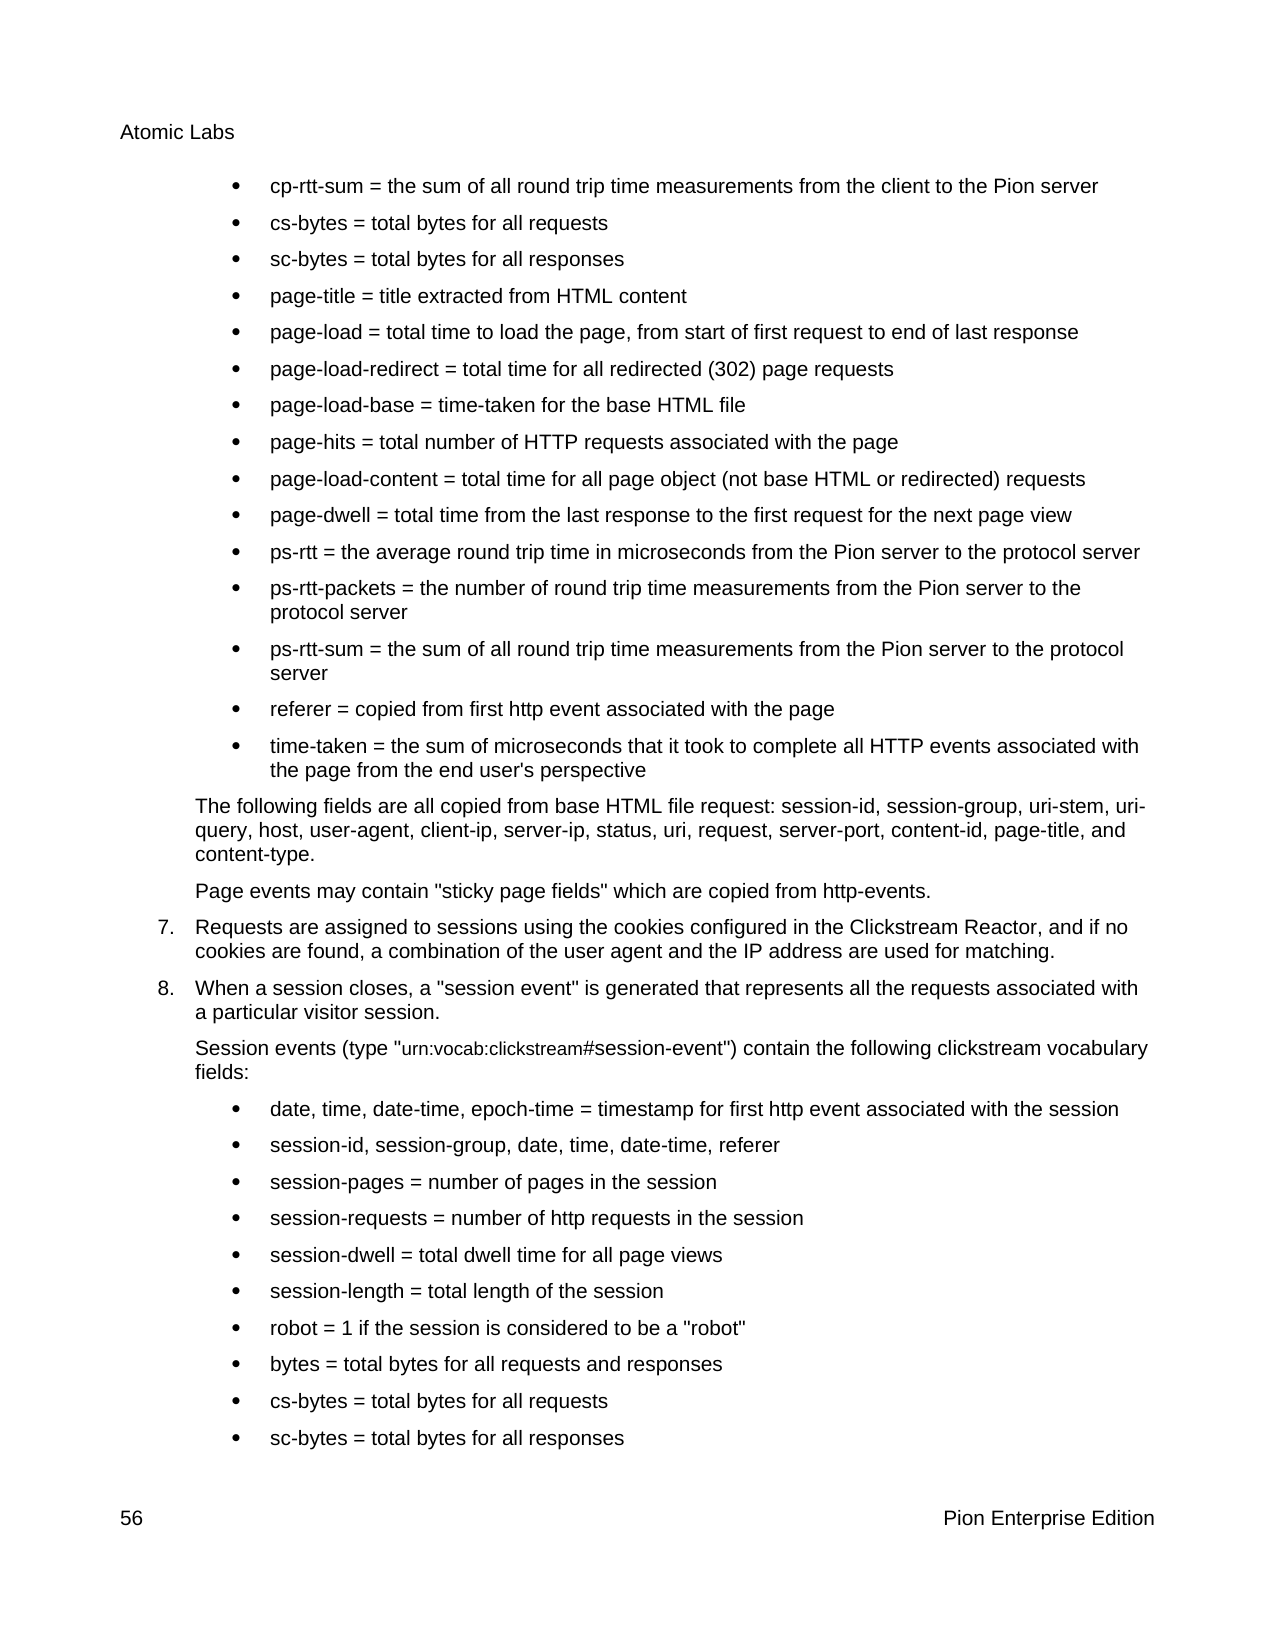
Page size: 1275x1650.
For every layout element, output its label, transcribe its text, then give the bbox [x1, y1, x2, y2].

list session-dwell = total dwell time for all page views [232, 1243, 1155, 1267]
list ps-rtt = the average round trip time in microseconds from the Pion server to the protocol server [232, 539, 1155, 564]
list cs-bytes = total bytes for all requests [232, 1389, 1155, 1413]
list page-dwell = total time from the last response to the first request for the next page view [232, 503, 1155, 527]
list referer = copied from first http event associated with the page [232, 697, 1155, 721]
list ps-rtt-sum = the sum of all round trip time measurements from the Pion server to the protocol server [232, 637, 1155, 685]
list session-length = total length of the session [232, 1279, 1155, 1303]
list cs-bytes = total bytes for all requests [232, 211, 1155, 234]
list page-title = title extracted from HTML content [232, 284, 1155, 308]
list cp-rtt-sum = the sum of all round trip time measurements from the client to the Pion server [232, 174, 1155, 198]
list Page events may contain "sticky page fields" which are copied from http-events. [195, 879, 1155, 903]
list sc-bytes = total bytes for all responses [232, 1425, 1155, 1449]
list Session events (type "urn:vocab:clickstream#session-event") contain the following clickstream vocabulary fields: [195, 1036, 1155, 1084]
list page-load-base = time-taken for the base HTML file [232, 393, 1155, 417]
list session-requests = number of http requests in the session [232, 1206, 1155, 1230]
list ps-rtt-packets = the number of round trip time measurements from the Pion server to the protocol server [232, 576, 1155, 624]
list page-hits = total number of HTTP requests associated with the page [232, 430, 1155, 454]
list The following fields are all copied from base HTML file request: session-id, session-group, uri-stem, uri-query, host, user-agent, client-ip, server-ip, status, uri, request, server-port, content-id, page-title, and content-type. [195, 794, 1155, 866]
list robot = 1 if the session is considered to be a "robot" [232, 1316, 1155, 1340]
list session-id, session-group, date, time, date-time, referer [232, 1133, 1155, 1157]
list session-pages = number of pages in the session [232, 1169, 1155, 1193]
list When a session closes, a "session event" is generated that represents all the requests associated with a particular visitor session. [157, 976, 1155, 1023]
list page-load-redirect = total time for all redirected (302) page requests [232, 357, 1155, 381]
list sc-bytes = total bytes for all responses [232, 247, 1155, 271]
list page-load-content = total time for all page object (not base HTML or redirected) requests [232, 466, 1155, 491]
list time-taken = the sum of microseconds that it took to complete all HTTP events associated with the page from the end user's perspective [232, 734, 1155, 782]
list page-load = total time to load the page, from start of first request to end of last response [232, 320, 1155, 344]
list date, time, date-time, epoch-time = timestamp for first http event associated with the session [232, 1096, 1155, 1120]
list Requests are assigned to sessions using the cookies configured in the Clickstream Reactor, and if no cookies are found, a combination of the user agent and the IP address are used for matching. [157, 915, 1155, 963]
list bytes = total bytes for all requests and responses [232, 1352, 1155, 1376]
